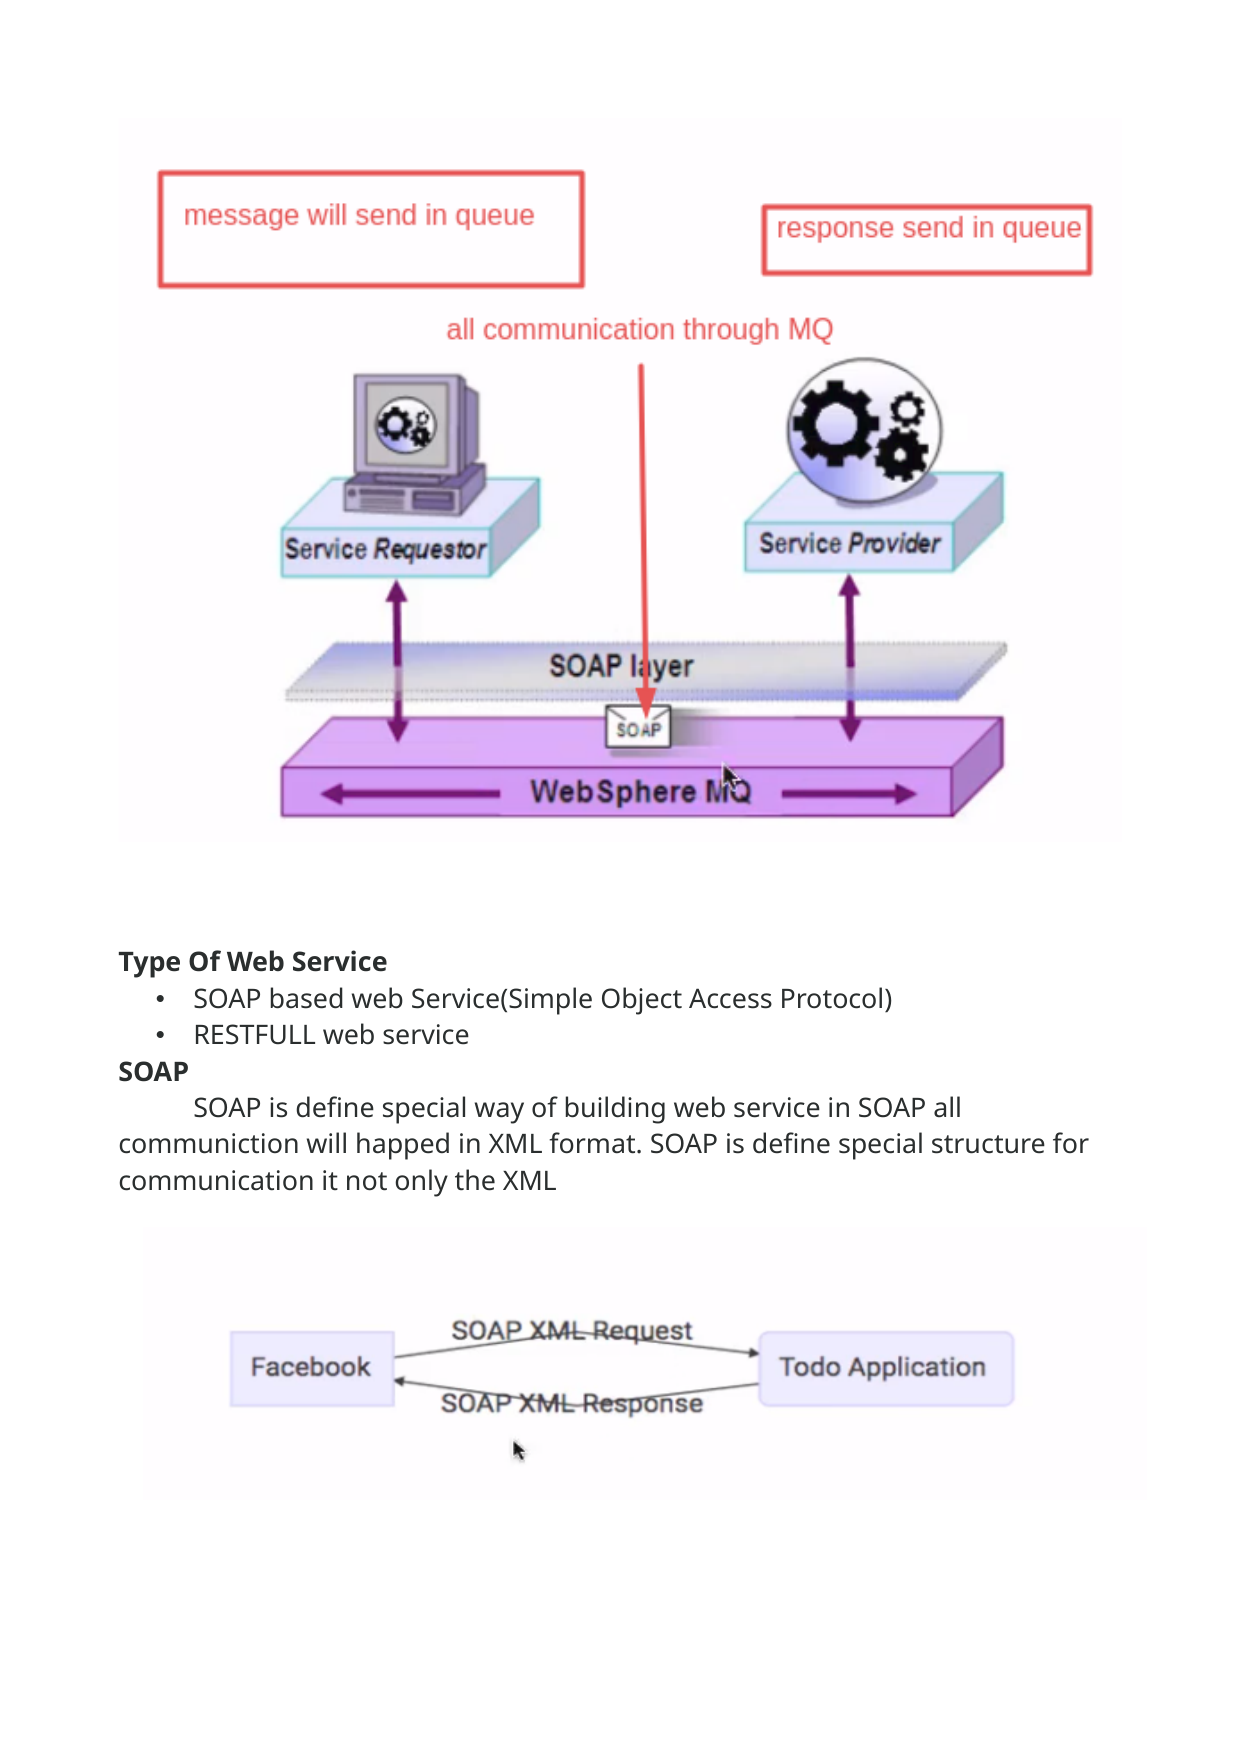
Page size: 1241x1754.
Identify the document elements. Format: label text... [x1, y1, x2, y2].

picture [118, 118, 1122, 842]
text SOAP [118, 1052, 1122, 1089]
picture [143, 1227, 1148, 1500]
text Type Of Web Service [118, 943, 1122, 979]
list SOAP based web Service(Simple Object Access Protocol) [156, 979, 1122, 1016]
list RESTFULL web service [156, 1016, 1122, 1052]
text SOAP is define special way of building web service in SOAP all communiction will happed in XML format. SOAP is define special structure for communication it not only the XML [118, 1089, 1122, 1198]
